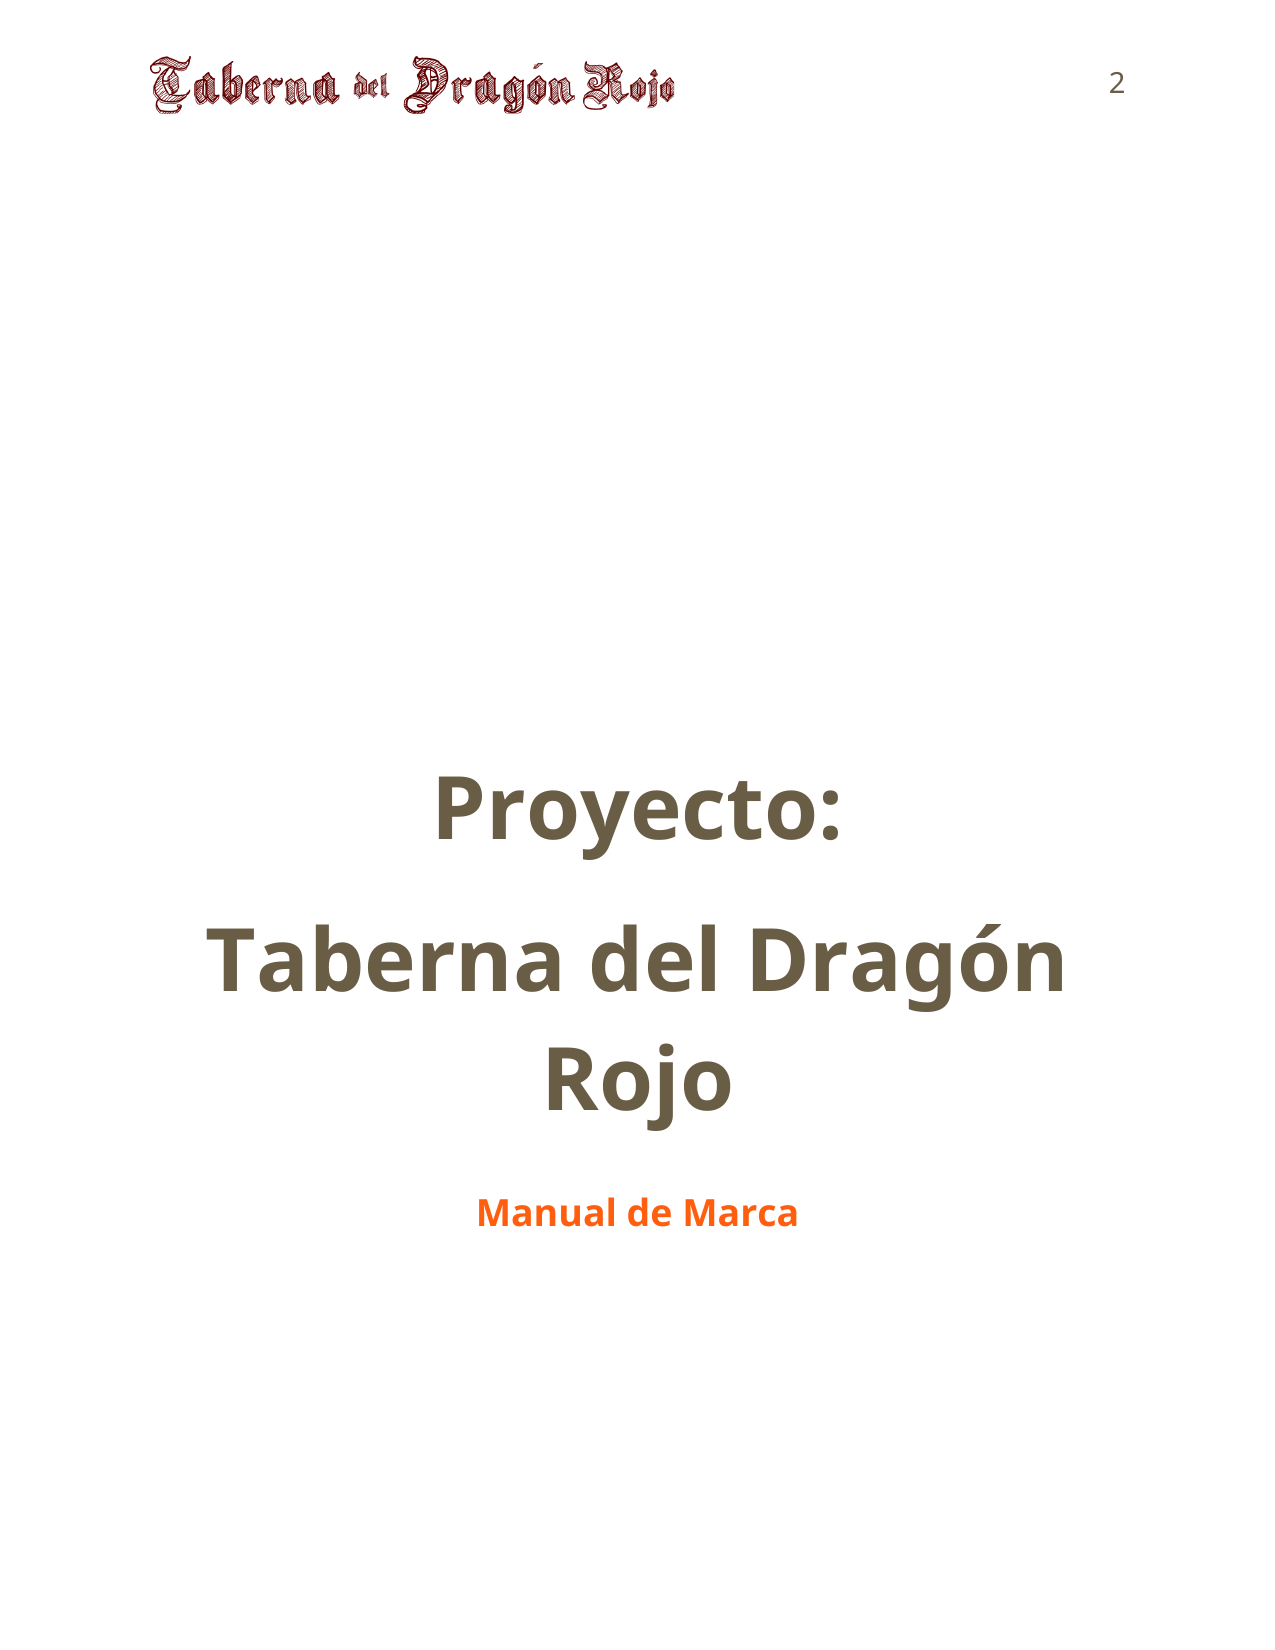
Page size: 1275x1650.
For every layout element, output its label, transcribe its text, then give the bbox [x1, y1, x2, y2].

title Proyecto: [150, 746, 1125, 865]
subtitle Manual de Marca [150, 1186, 1125, 1237]
picture [150, 56, 675, 114]
title Taberna del Dragón Rojo [150, 898, 1125, 1136]
